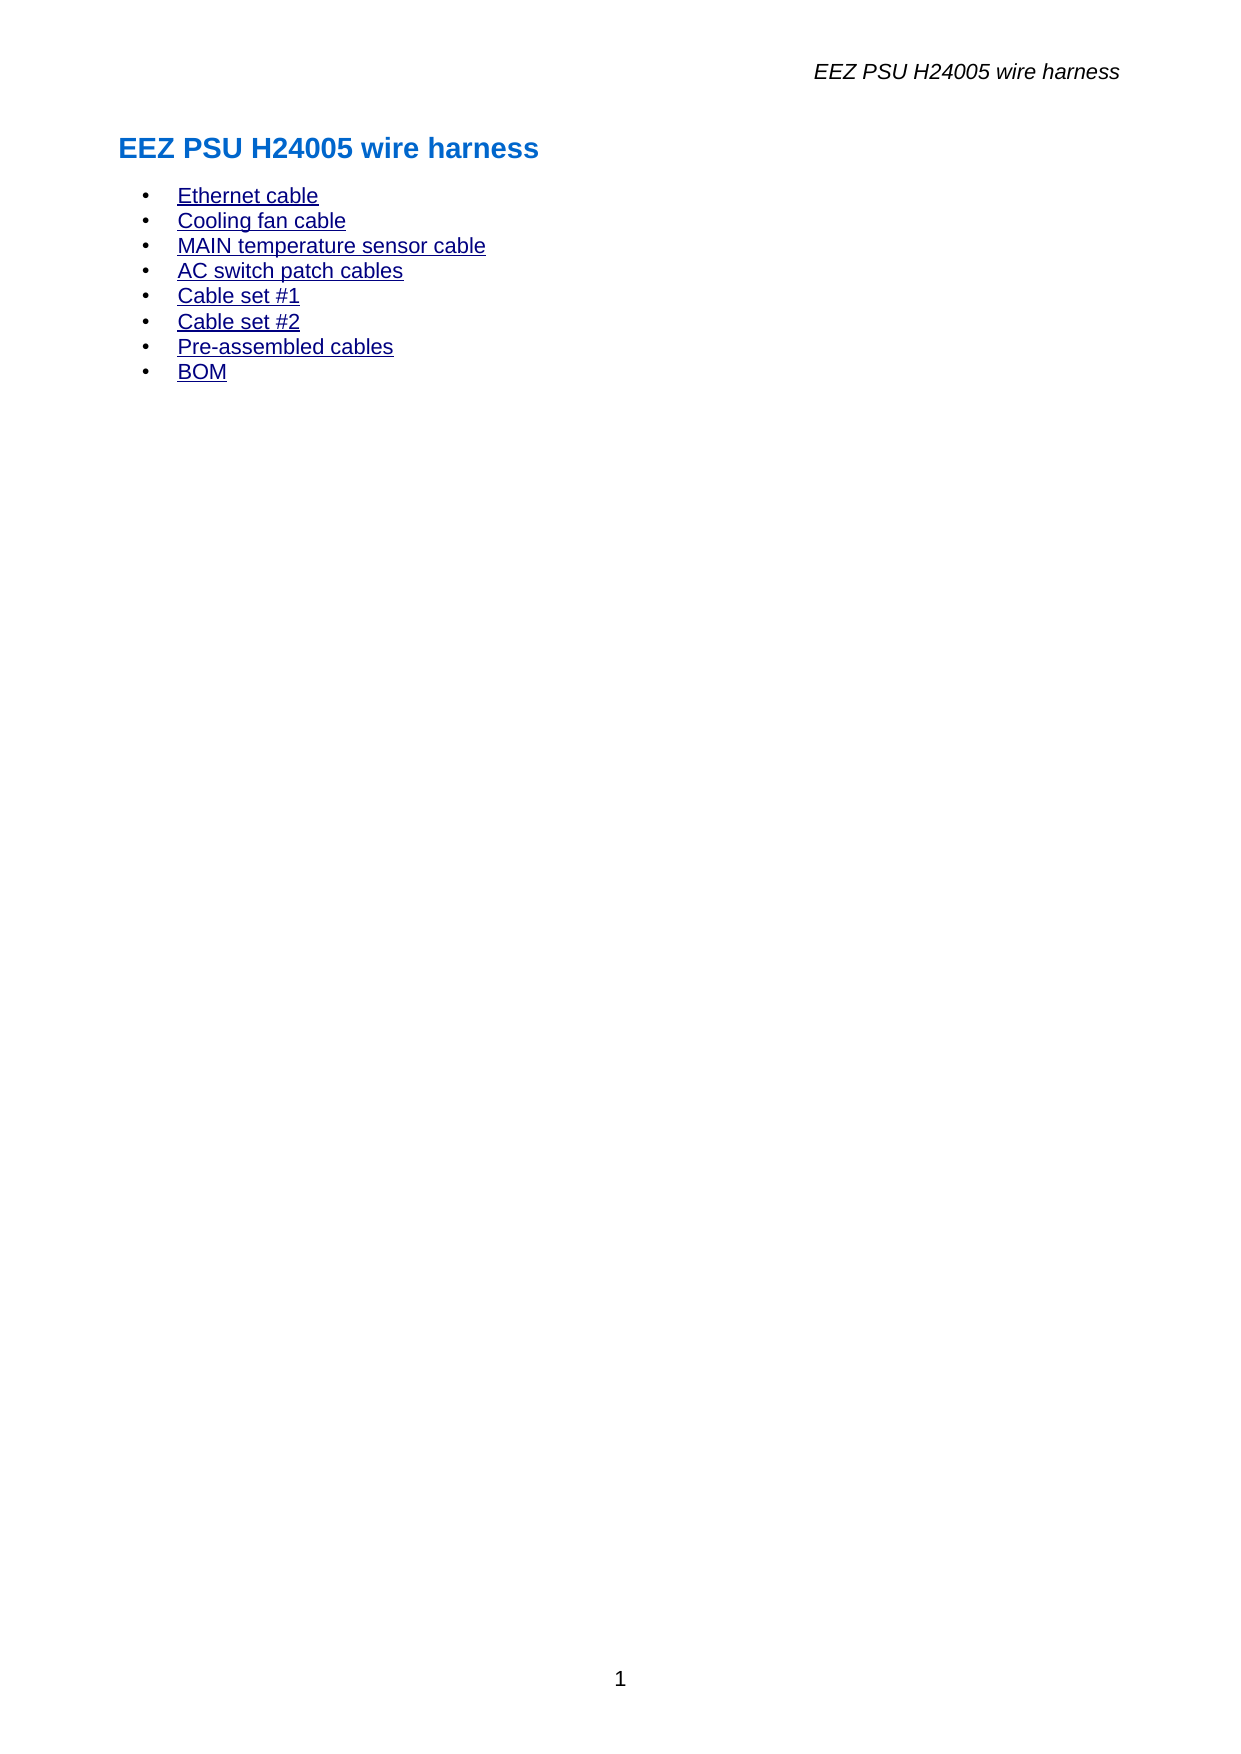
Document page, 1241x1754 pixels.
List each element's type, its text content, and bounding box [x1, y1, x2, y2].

list Pre-assembled cables [142, 334, 1110, 359]
list Cable set #2 [142, 308, 1110, 334]
list MAIN temperature sensor cable [142, 233, 1110, 258]
list BOM [142, 359, 1110, 384]
list Ethernet cable [142, 182, 1110, 208]
list Cable set #1 [142, 283, 1110, 308]
subtitle EEZ PSU H24005 wire harness [118, 131, 1122, 165]
list AC switch patch cables [142, 258, 1110, 283]
list Cooling fan cable [142, 208, 1110, 233]
